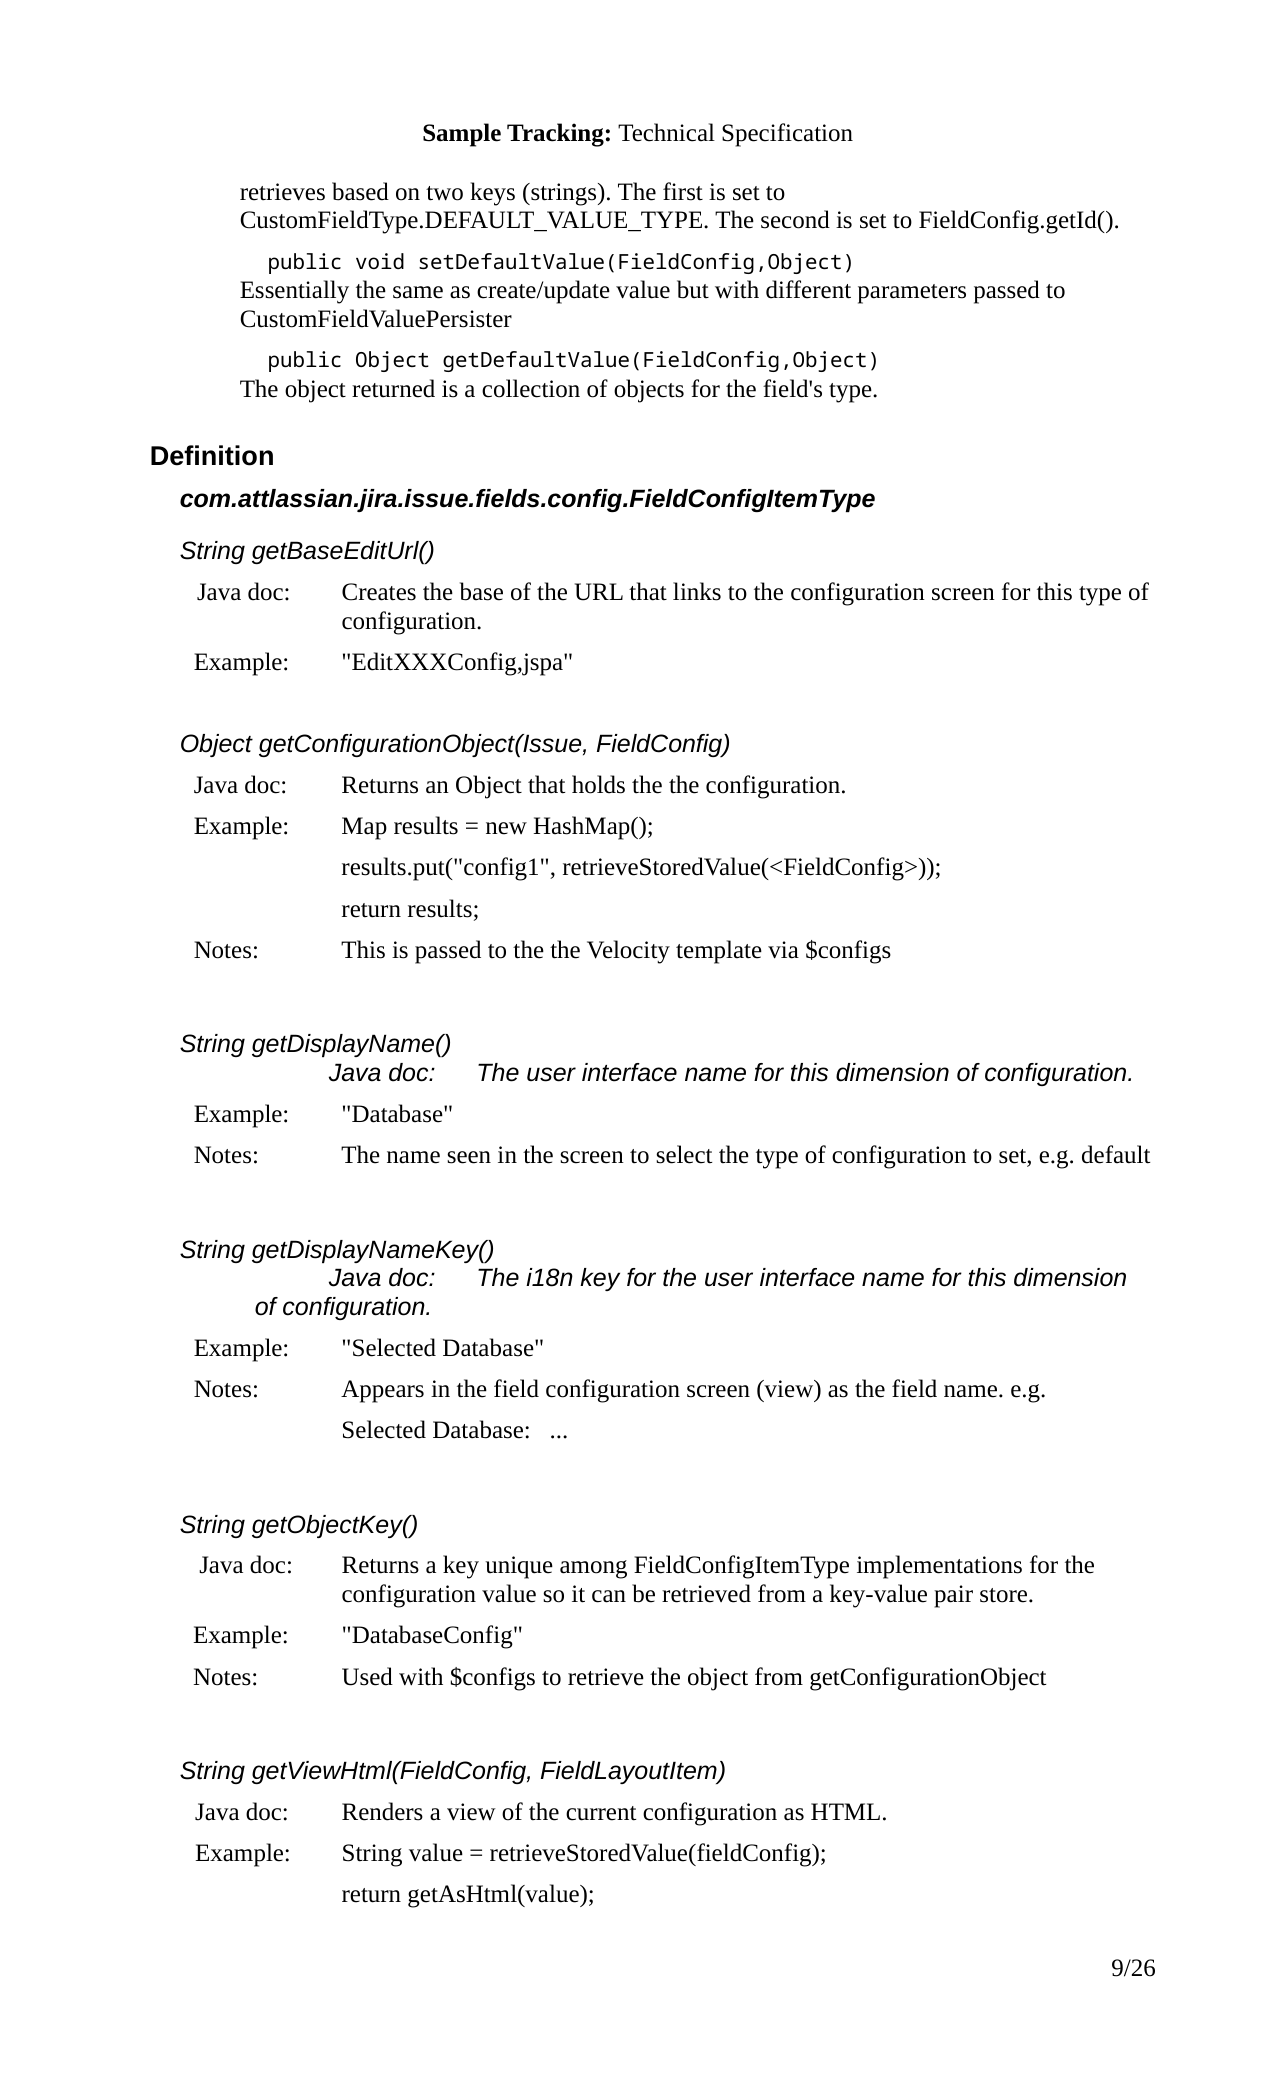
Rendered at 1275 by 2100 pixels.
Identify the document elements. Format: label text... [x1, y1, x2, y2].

text Notes: Used with $configs to retrieve the object from getConfigurationObject [193, 1662, 1155, 1691]
text Example: "Database" [119, 1099, 1155, 1128]
subtitle com.attlassian.jira.issue.fields.config.FieldConfigItemType [179, 484, 1155, 512]
text The object returned is a collection of objects for the field's type. [239, 374, 1155, 402]
text public void setDefaultValue(FieldConfig,Object) [267, 247, 1155, 275]
text Java doc: Creates the base of the URL that links to the configuration screen for this type of configuration. [197, 577, 1155, 635]
text Example: "EditXXXConfig,jspa" [119, 647, 1155, 705]
subtitle String getDisplayName() Java doc: The user interface name for this dimension of configuration. [179, 1029, 1155, 1087]
subtitle String getBaseEditUrl() [179, 536, 1155, 565]
text Example: "Selected Database" [119, 1333, 1155, 1362]
text Selected Database: ... [119, 1415, 1155, 1444]
text Notes: This is passed to the the Velocity template via $configs [119, 935, 1155, 964]
text Example: Map results = new HashMap(); [119, 811, 1155, 840]
subtitle String getDisplayNameKey() Java doc: The i18n key for the user interface name for this dimension of configuration. [179, 1234, 1155, 1321]
text results.put("config1", retrieveStoredValue(<FieldConfig>)); [119, 852, 1155, 881]
subtitle String getViewHtml(FieldConfig, FieldLayoutItem) [179, 1756, 1155, 1785]
text Example: String value = retrieveStoredValue(fieldConfig); [195, 1838, 1155, 1867]
text Essentially the same as create/update value but with different parameters passed to CustomFieldValuePersister [239, 275, 1155, 333]
text Java doc: Renders a view of the current configuration as HTML. [195, 1797, 1155, 1826]
text Notes: Appears in the field configuration screen (view) as the field name. e.g. [119, 1374, 1155, 1403]
text public Object getDefaultValue(FieldConfig,Object) [267, 345, 1155, 374]
text Java doc: Returns an Object that holds the the configuration. [119, 770, 1155, 799]
subtitle Definition [149, 440, 1155, 471]
text retrieves based on two keys (strings). The first is set to CustomFieldType.DEFAULT_VALUE_TYPE. The second is set to FieldConfig.getId(). [239, 177, 1155, 234]
subtitle Object getConfigurationObject(Issue, FieldConfig) [179, 729, 1155, 758]
text return getAsHtml(value); [195, 1879, 1155, 1908]
text Java doc: Returns a key unique among FieldConfigItemType implementations for the configuration value so it can be retrieved from a key-value pair store. [193, 1551, 1155, 1608]
text Notes: The name seen in the screen to select the type of configuration to set, e.g. default [119, 1140, 1155, 1169]
text return results; [119, 894, 1155, 922]
text Example: "DatabaseConfig" [193, 1621, 1155, 1649]
subtitle String getObjectKey() [179, 1510, 1155, 1538]
